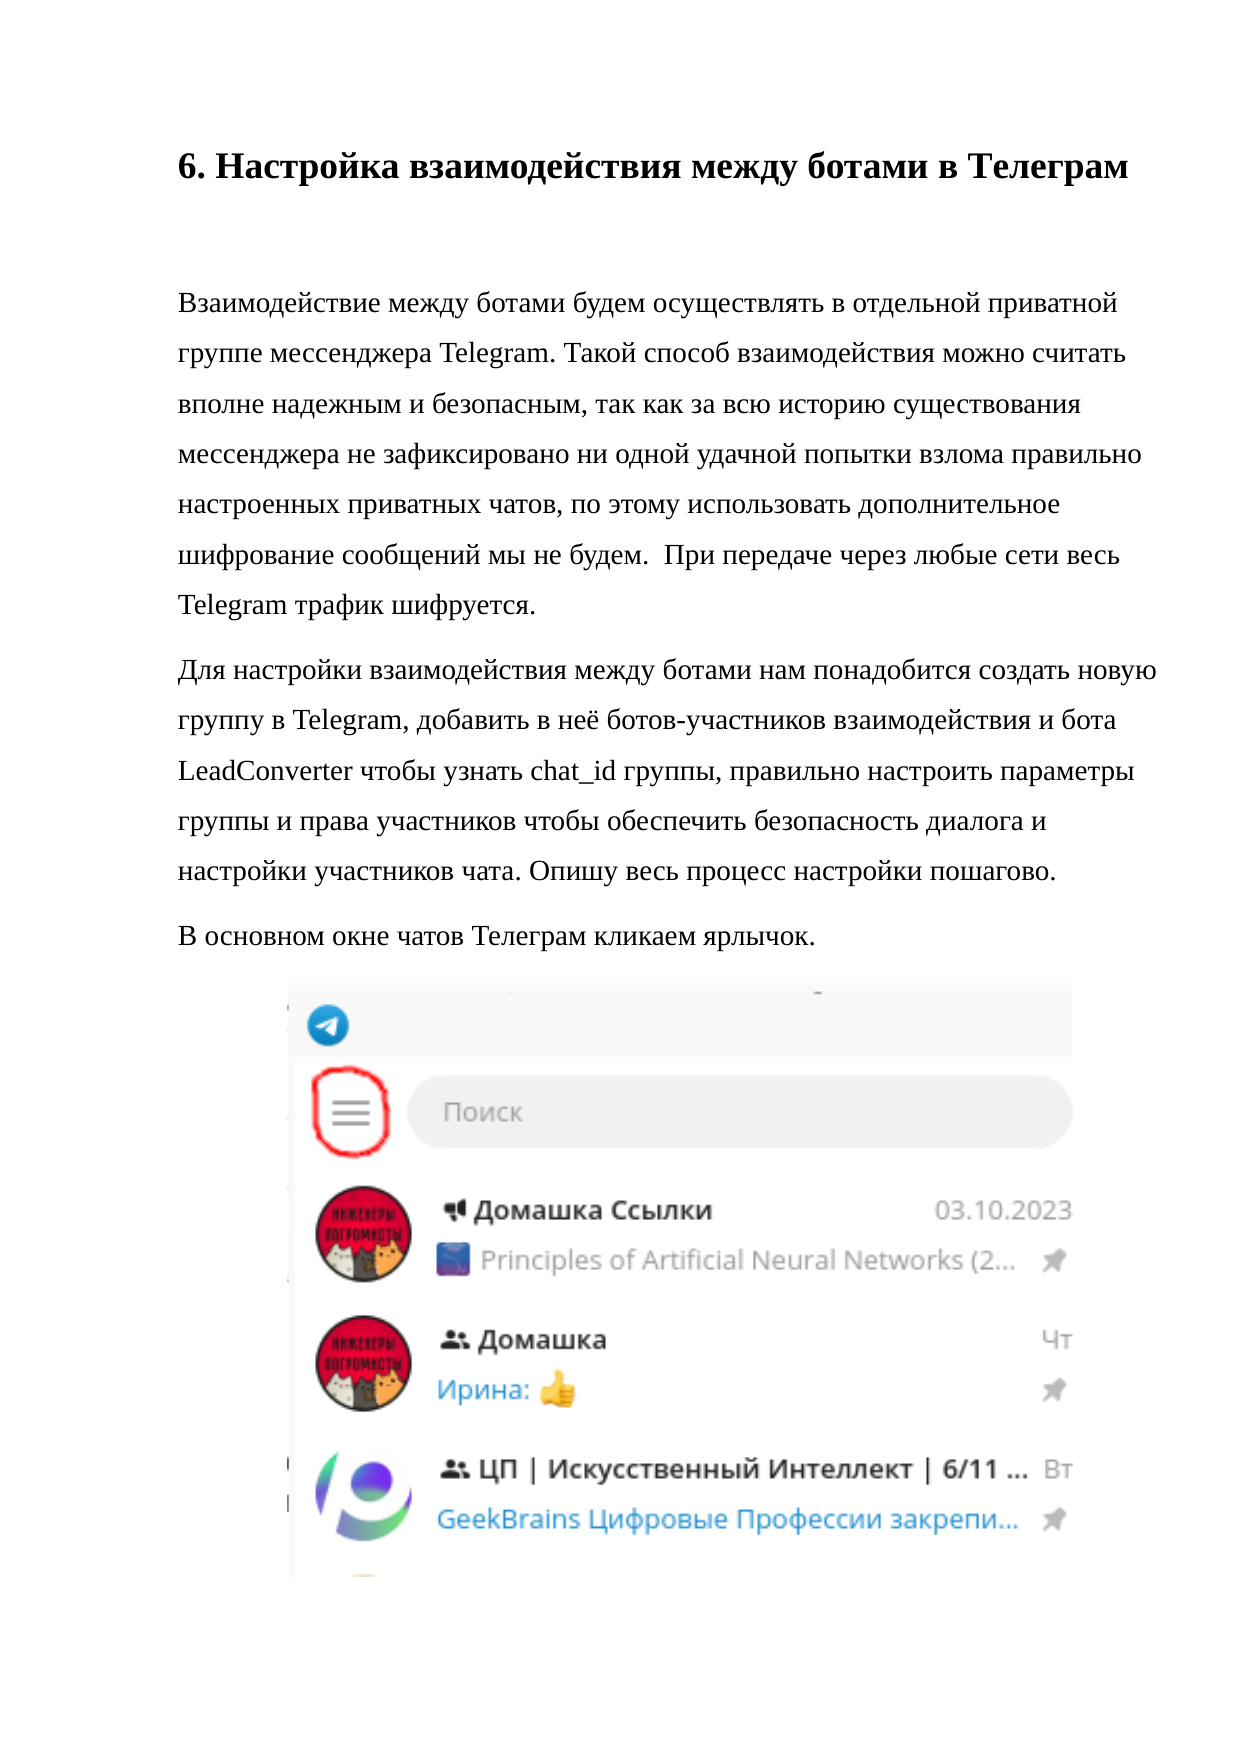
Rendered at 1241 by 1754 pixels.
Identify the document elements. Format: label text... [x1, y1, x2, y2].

text Для настройки взаимодействия между ботами нам понадобится создать новую группу в Telegram, добавить в неё ботов-участников взаимодействия и бота LeadConverter чтобы узнать chat_id группы, правильно настроить параметры группы и права участников чтобы обеспечить безопасность диалога и настройки участников чата. Опишу весь процесс настройки пошагово. [178, 652, 1182, 887]
text В основном окне чатов Телеграм кликаем ярлычок. [178, 918, 1182, 952]
subtitle 6. Настройка взаимодействия между ботами в Tелеграм [178, 143, 1182, 186]
picture [287, 983, 1073, 1577]
text Взаимодействие между ботами будем осуществлять в отдельной приватной группе мессенджера Telegram. Такой способ взаимодействия можно считать вполне надежным и безопасным, так как за всю историю существования мессенджера не зафиксировано ни одной удачной попытки взлома правильно настроенных приватных чатов, по этому использовать дополнительное шифрование сообщений мы не будем. При передаче через любые сети весь Telegram трафик шифруется. [178, 285, 1182, 621]
